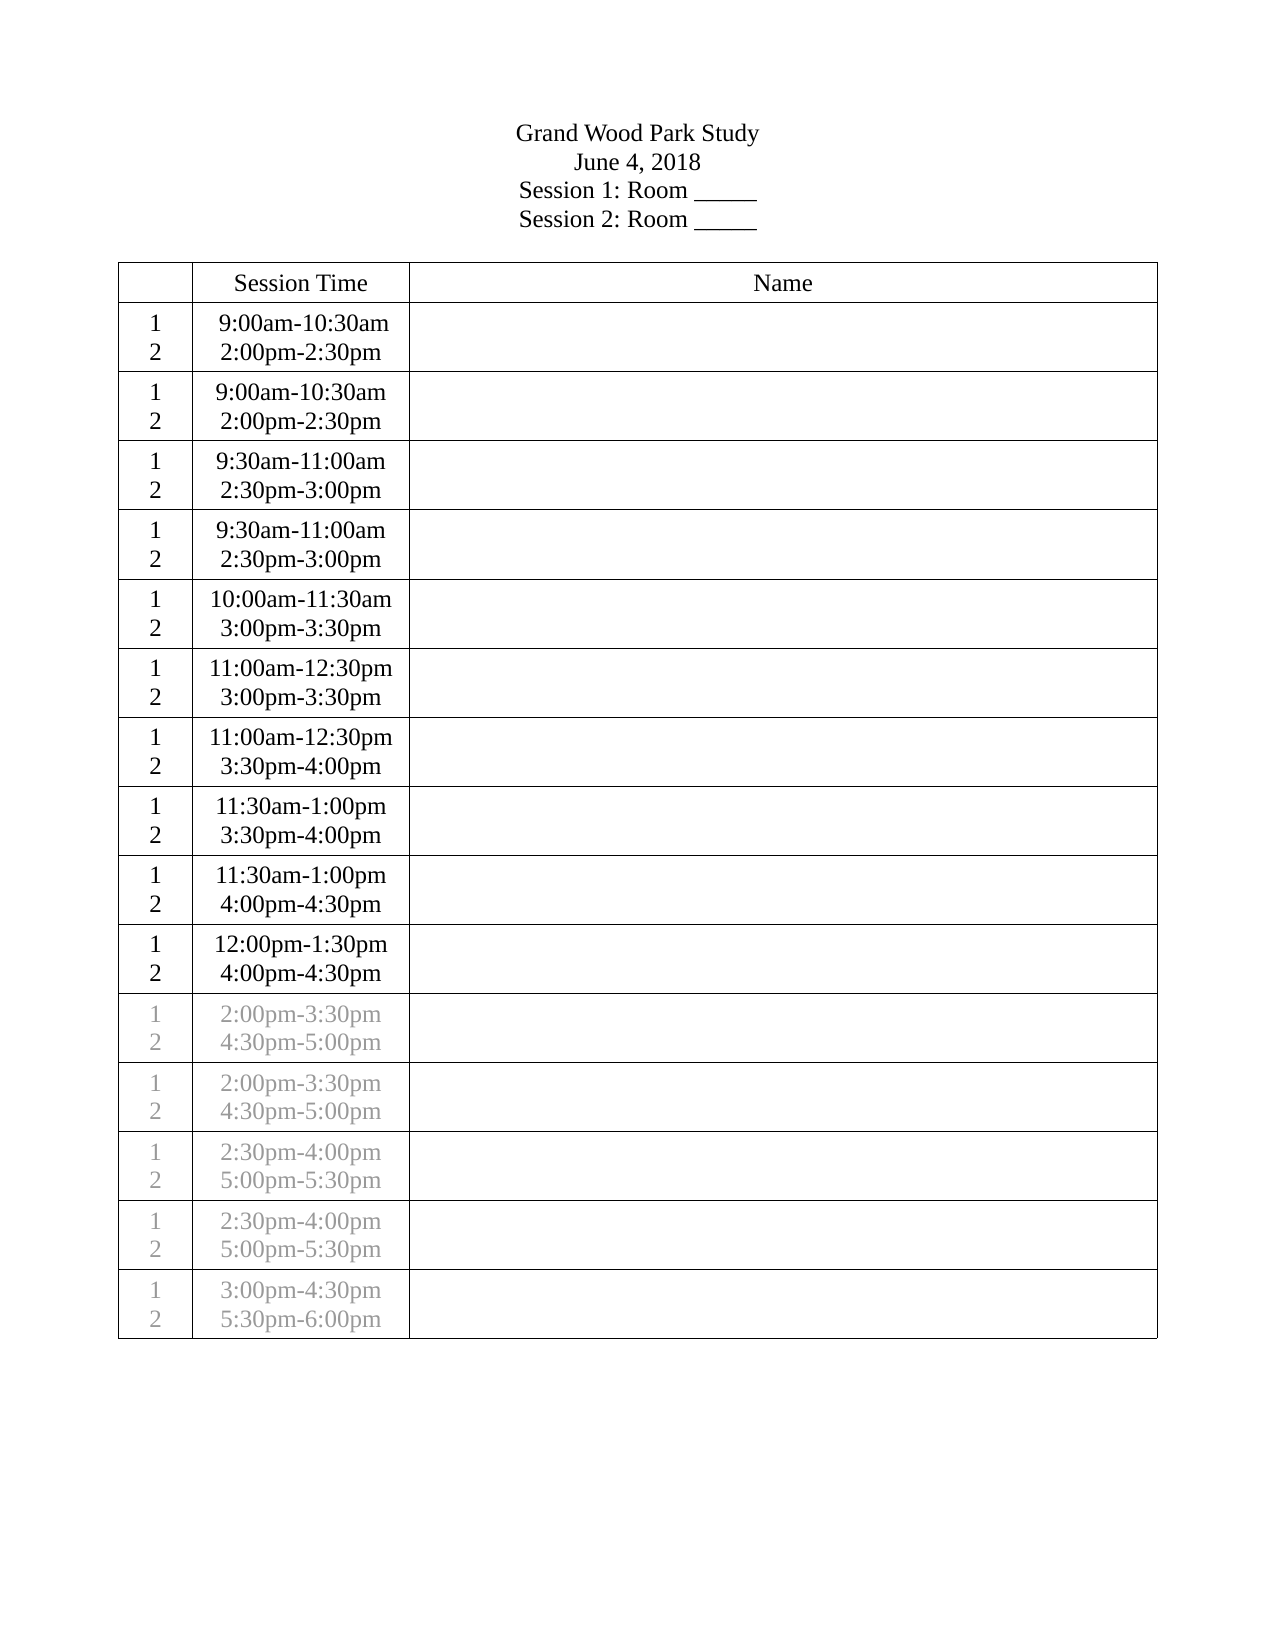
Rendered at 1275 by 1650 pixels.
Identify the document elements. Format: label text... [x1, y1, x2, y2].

table_cell 1 2 [119, 787, 192, 855]
table_cell 2:00pm-3:30pm 4:30pm-5:00pm [193, 1063, 409, 1131]
table_cell 1 2 [119, 649, 192, 717]
table_cell 12:00pm-1:30pm 4:00pm-4:30pm [193, 925, 409, 993]
table_cell 1 2 [119, 1201, 192, 1269]
table_cell 1 2 [119, 856, 192, 924]
table_cell [410, 1063, 1157, 1131]
table_cell 1 2 [119, 1063, 192, 1131]
table_cell [410, 303, 1157, 371]
table_cell 2:30pm-4:00pm 5:00pm-5:30pm [193, 1201, 409, 1269]
table_cell 9:30am-11:00am 2:30pm-3:00pm [193, 441, 409, 509]
table_cell 1 2 [119, 510, 192, 578]
text Session 2: Room _____ [118, 204, 1157, 233]
table_cell 1 2 [119, 372, 192, 440]
table_cell [410, 718, 1157, 786]
table_cell [410, 372, 1157, 440]
table_cell 1 2 [119, 303, 192, 371]
table_cell [410, 925, 1157, 993]
table_cell 9:00am-10:30am 2:00pm-2:30pm [193, 303, 409, 371]
table_cell 1 2 [119, 994, 192, 1062]
table_cell [410, 580, 1157, 647]
text June 4, 2018 [118, 147, 1157, 176]
table_cell 1 2 [119, 718, 192, 786]
table_cell [410, 1132, 1157, 1200]
table_cell 9:00am-10:30am 2:00pm-2:30pm [193, 372, 409, 440]
table_cell 10:00am-11:30am 3:00pm-3:30pm [193, 580, 409, 647]
table_cell 9:30am-11:00am 2:30pm-3:00pm [193, 510, 409, 578]
table_header Name [410, 263, 1157, 302]
table_cell 2:00pm-3:30pm 4:30pm-5:00pm [193, 994, 409, 1062]
table_cell [410, 649, 1157, 717]
table_cell [410, 856, 1157, 924]
table_cell [410, 1201, 1157, 1269]
text Grand Wood Park Study [118, 118, 1157, 147]
table_header Session Time [193, 263, 409, 302]
text Session 1: Room _____ [118, 176, 1157, 204]
table_cell 1 2 [119, 1132, 192, 1200]
table_cell 1 2 [119, 925, 192, 993]
table_cell 1 2 [119, 441, 192, 509]
table_cell [410, 510, 1157, 578]
table_cell 11:30am-1:00pm 4:00pm-4:30pm [193, 856, 409, 924]
table_cell 1 2 [119, 1270, 192, 1338]
table_cell 11:00am-12:30pm 3:30pm-4:00pm [193, 718, 409, 786]
table_header [119, 263, 192, 302]
table_cell 3:00pm-4:30pm 5:30pm-6:00pm [193, 1270, 409, 1338]
table_cell 11:30am-1:00pm 3:30pm-4:00pm [193, 787, 409, 855]
table_cell 1 2 [119, 580, 192, 647]
table_cell [410, 787, 1157, 855]
table_cell 2:30pm-4:00pm 5:00pm-5:30pm [193, 1132, 409, 1200]
table_cell [410, 441, 1157, 509]
table_cell 11:00am-12:30pm 3:00pm-3:30pm [193, 649, 409, 717]
table_cell [410, 994, 1157, 1062]
table_cell [410, 1270, 1157, 1338]
